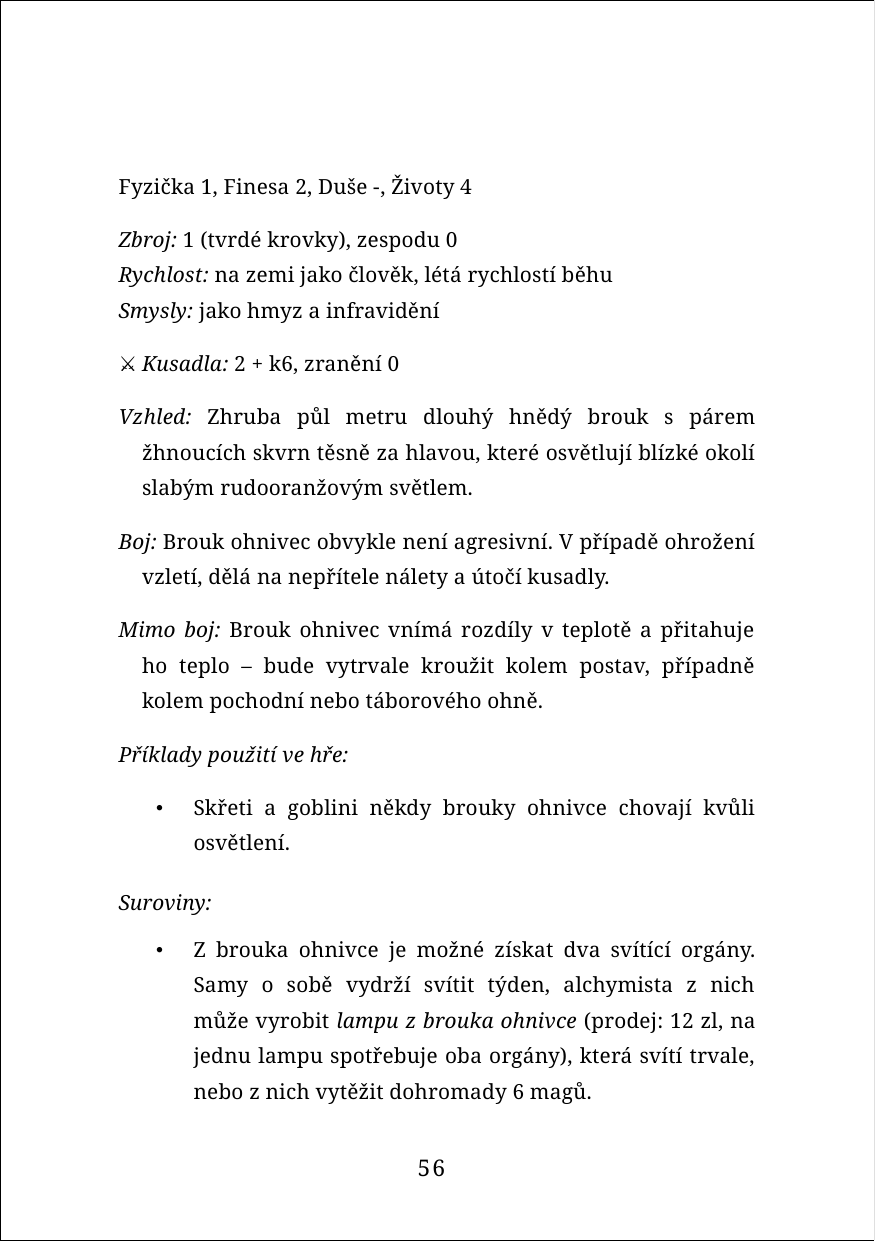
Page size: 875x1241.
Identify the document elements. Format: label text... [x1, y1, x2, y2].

text Smysly: jako hmyz a infravidění [118, 296, 756, 324]
list Skřeti a goblini někdy brouky ohnivce chovají kvůli osvětlení. [156, 793, 756, 857]
text Mimo boj: Brouk ohnivec vnímá rozdíly v teplotě a přitahuje ho teplo – bude vytrvale kroužit kolem postav, případně kolem pochodní nebo táborového ohně. [118, 616, 756, 715]
text Suroviny: [118, 888, 756, 916]
text ⚔ Kusadla: 2 + k6, zranění 0 [118, 349, 756, 378]
list Z brouka ohnivce je možné získat dva svítící orgány. Samy o sobě vydrží svítit týden, alchymista z nich může vyrobit lampu z brouka ohnivce (prodej: 12 zl, na jednu lampu spotřebuje oba orgány), která svítí trvale, nebo z nich vytěžit dohromady 6 magů. [156, 935, 756, 1106]
text Příklady použití ve hře: [118, 740, 756, 768]
text Vzhled: Zhruba půl metru dlouhý hnědý brouk s párem žhnoucích skvrn těsně za hlavou, které osvětlují blízké okolí slabým rudooranžovým světlem. [118, 402, 756, 502]
text Fyzička 1, Finesa 2, Duše -, Životy 4 [118, 172, 756, 200]
text Zbroj: 1 (tvrdé krovky), zespodu 0 [118, 225, 756, 253]
text Boj: Brouk ohnivec obvykle není agresivní. V případě ohrožení vzletí, dělá na nepřítele nálety a útočí kusadly. [118, 527, 756, 591]
text Rychlost: na zemi jako člověk, létá rychlostí běhu [118, 261, 756, 289]
